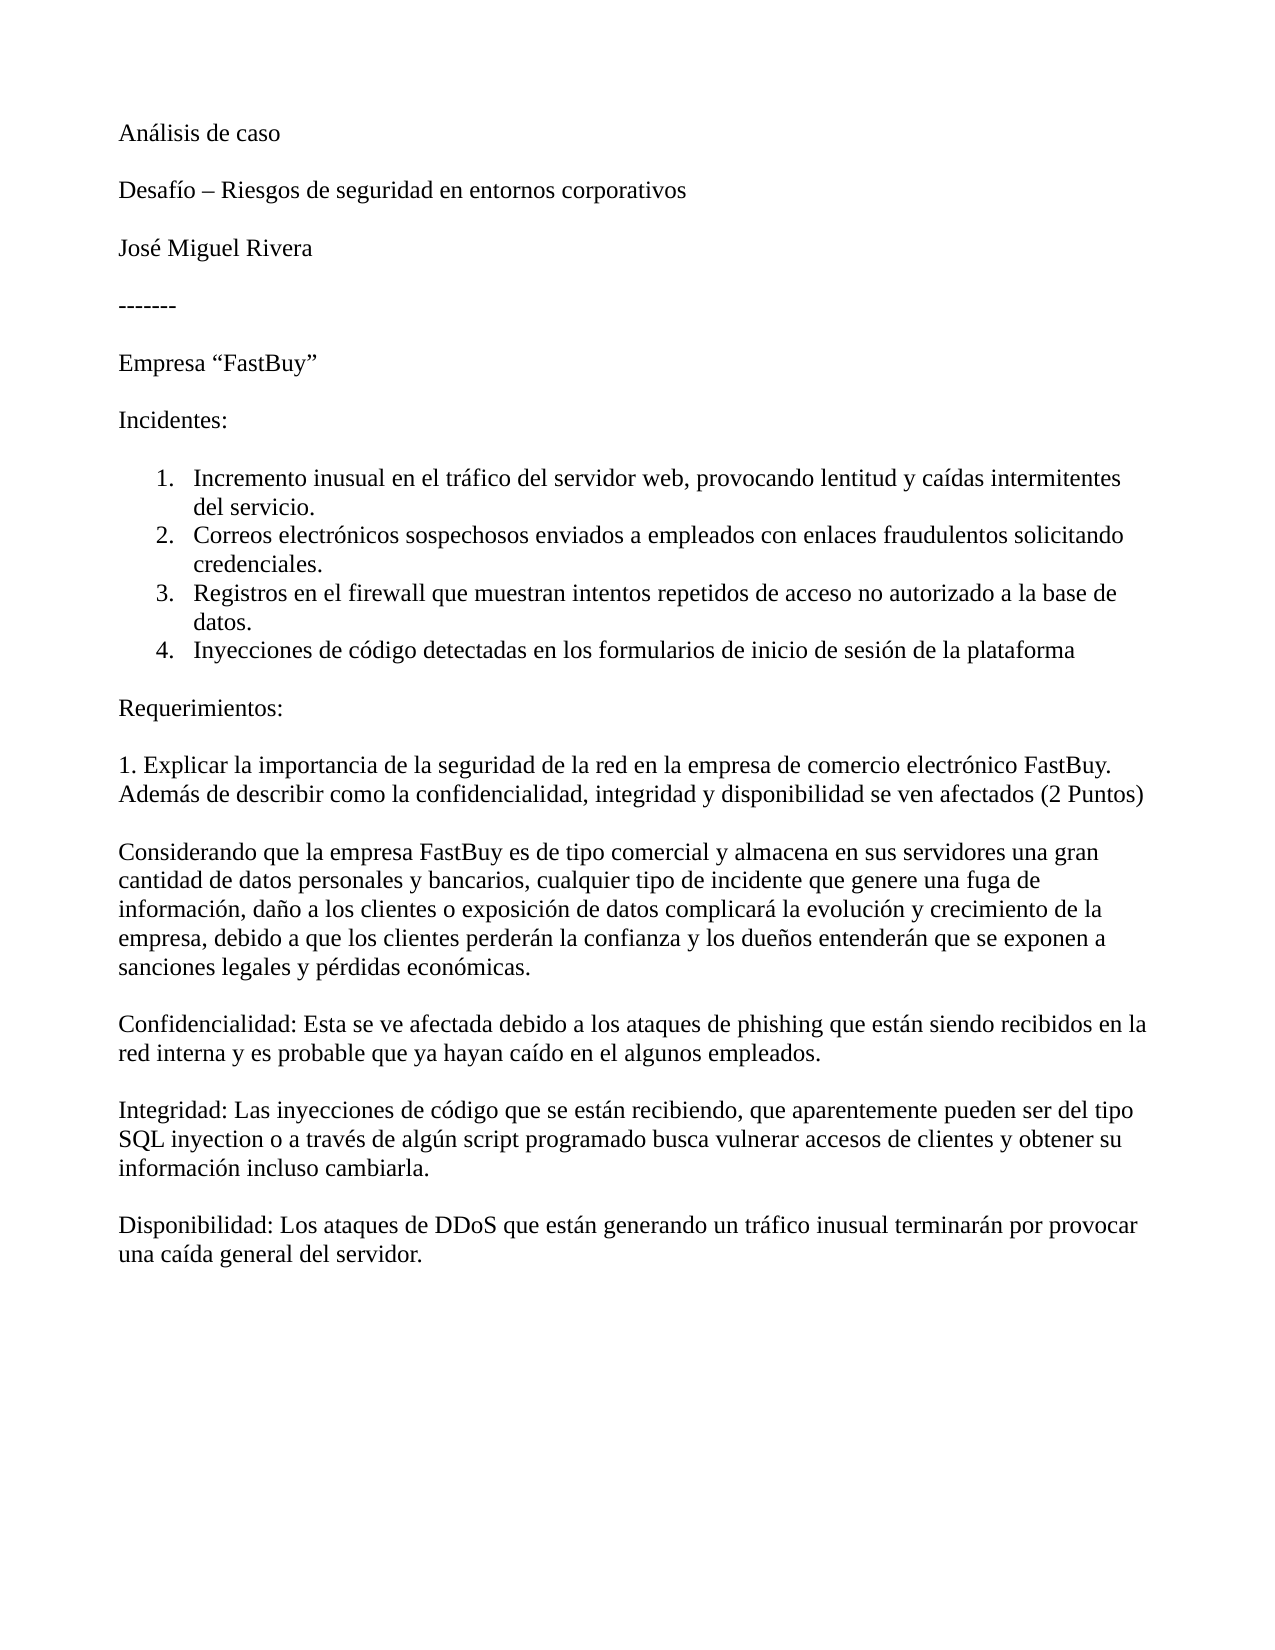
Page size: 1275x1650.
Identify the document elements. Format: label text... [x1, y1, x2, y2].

text Integridad: Las inyecciones de código que se están recibiendo, que aparentemente pueden ser del tipo SQL inyection o a través de algún script programado busca vulnerar accesos de clientes y obtener su información incluso cambiarla. [118, 1096, 1157, 1182]
text 1. Explicar la importancia de la seguridad de la red en la empresa de comercio electrónico FastBuy. Además de describir como la confidencialidad, integridad y disponibilidad se ven afectados (2 Puntos) [118, 751, 1157, 808]
list Inyecciones de código detectadas en los formularios de inicio de sesión de la plataforma [156, 636, 1157, 664]
text Incidentes: [118, 406, 1157, 434]
list Registros en el firewall que muestran intentos repetidos de acceso no autorizado a la base de datos. [156, 578, 1157, 636]
text José Miguel Rivera [118, 233, 1157, 262]
text Análisis de caso [118, 118, 1157, 147]
text Considerando que la empresa FastBuy es de tipo comercial y almacena en sus servidores una gran cantidad de datos personales y bancarios, cualquier tipo de incidente que genere una fuga de información, daño a los clientes o exposición de datos complicará la evolución y crecimiento de la empresa, debido a que los clientes perderán la confianza y los dueños entenderán que se exponen a sanciones legales y pérdidas económicas. [118, 837, 1157, 981]
text Empresa “FastBuy” [118, 348, 1157, 377]
text Desafío – Riesgos de seguridad en entornos corporativos [118, 176, 1157, 204]
text ------- [118, 291, 1157, 319]
list Correos electrónicos sospechosos enviados a empleados con enlaces fraudulentos solicitando credenciales. [156, 521, 1157, 578]
list Incremento inusual en el tráfico del servidor web, provocando lentitud y caídas intermitentes del servicio. [156, 463, 1157, 521]
text Disponibilidad: Los ataques de DDoS que están generando un tráfico inusual terminarán por provocar una caída general del servidor. [118, 1211, 1157, 1268]
text Confidencialidad: Esta se ve afectada debido a los ataques de phishing que están siendo recibidos en la red interna y es probable que ya hayan caído en el algunos empleados. [118, 1009, 1157, 1067]
text Requerimientos: [118, 693, 1157, 722]
